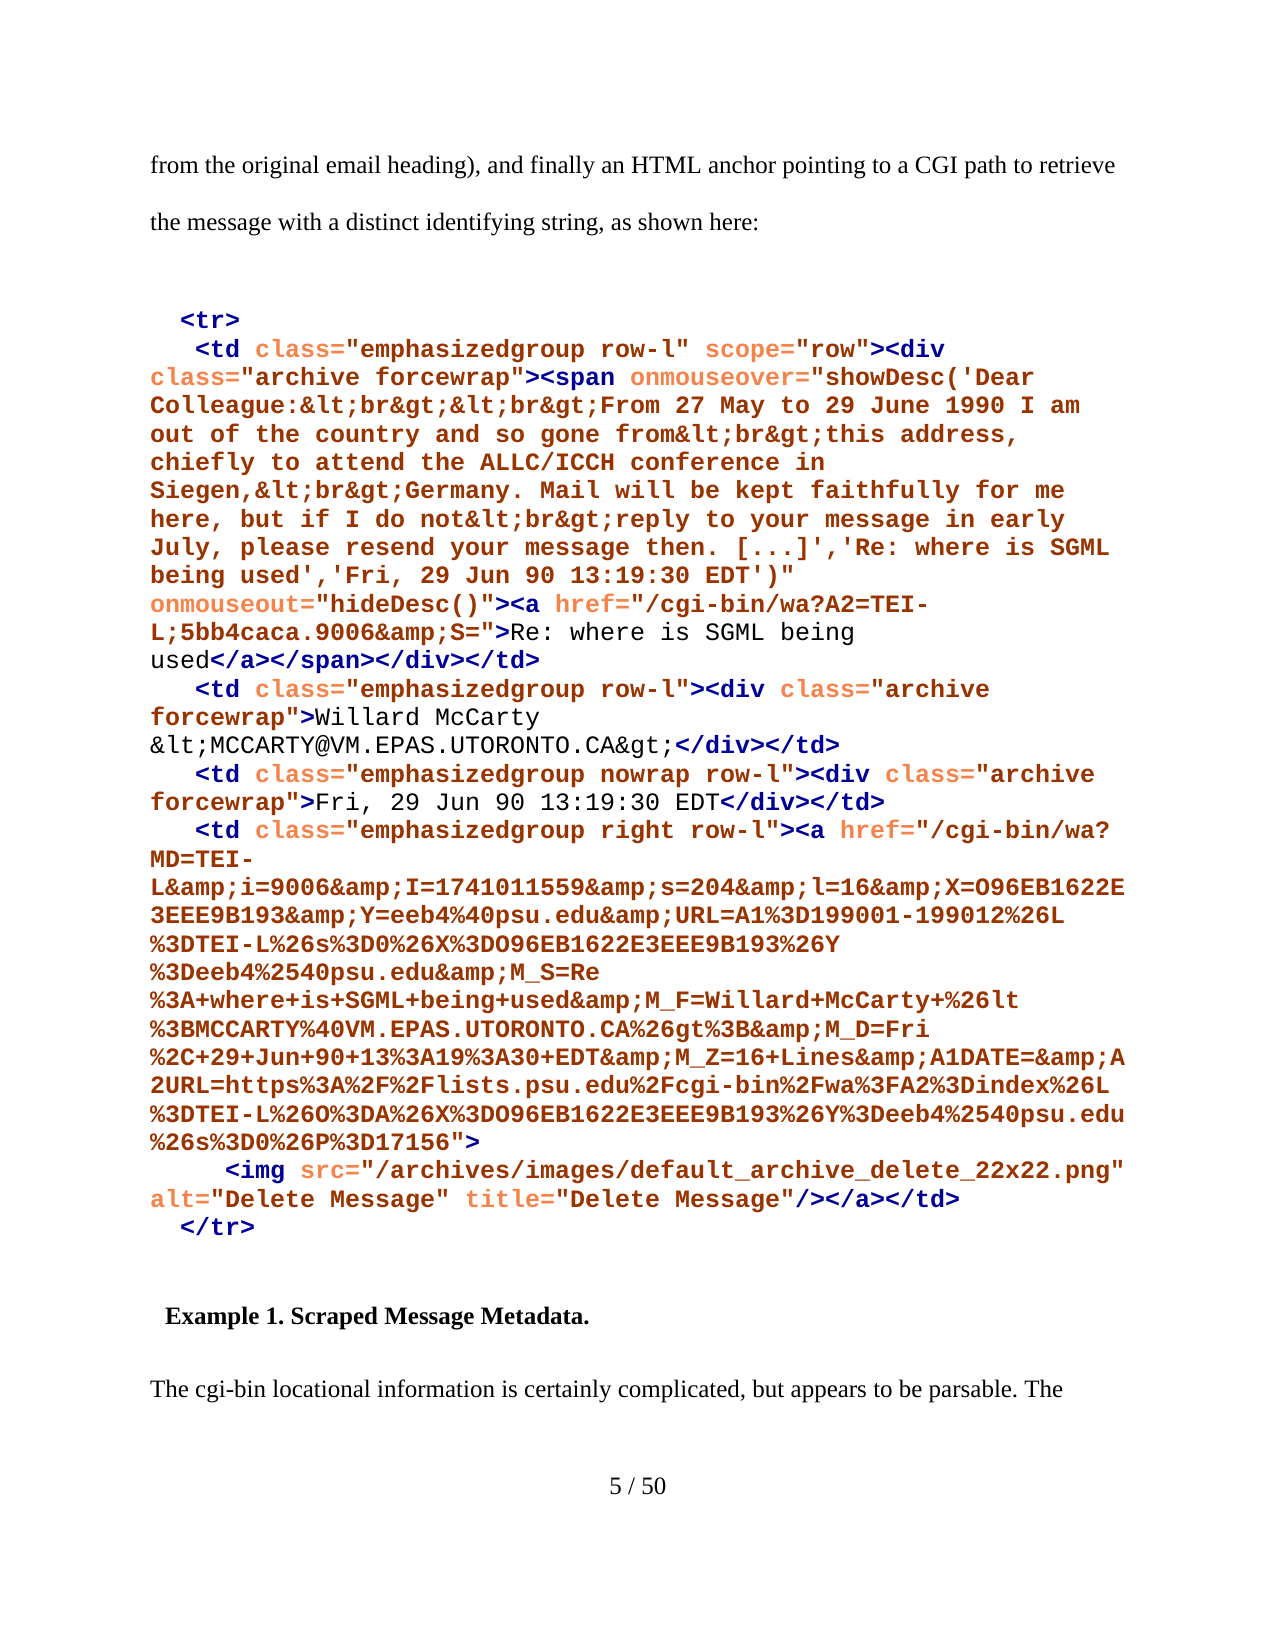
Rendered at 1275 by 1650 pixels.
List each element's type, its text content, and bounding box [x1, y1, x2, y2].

text <tr> <td class="emphasizedgroup row-l" scope="row"><div class="archive forcewrap"><span onmouseover="showDesc('Dear Colleague:&lt;br&gt;&lt;br&gt;From 27 May to 29 June 1990 I am out of the country and so gone from&lt;br&gt;this address, chiefly to attend the ALLC/ICCH conference in Siegen,&lt;br&gt;Germany. Mail will be kept faithfully for me here, but if I do not&lt;br&gt;reply to your message in early July, please resend your message then. [...]','Re: where is SGML being used','Fri, 29 Jun 90 13:19:30 EDT')" onmouseout="hideDesc()"><a href="/cgi-bin/wa?A2=TEI-L;5bb4caca.9006&amp;S=">Re: where is SGML being used</a></span></div></td> <td class="emphasizedgroup row-l"><div class="archive forcewrap">Willard McCarty &lt;MCCARTY@VM.EPAS.UTORONTO.CA&gt;</div></td> <td class="emphasizedgroup nowrap row-l"><div class="archive forcewrap">Fri, 29 Jun 90 13:19:30 EDT</div></td> <td class="emphasizedgroup right row-l"><a href="/cgi-bin/wa?MD=TEI-L&amp;i=9006&amp;I=1741011559&amp;s=204&amp;l=16&amp;X=O96EB1622E3EEE9B193&amp;Y=eeb4%40psu.edu&amp;URL=A1%3D199001-199012%26L%3DTEI-L%26s%3D0%26X%3DO96EB1622E3EEE9B193%26Y%3Deeb4%2540psu.edu&amp;M_S=Re%3A+where+is+SGML+being+used&amp;M_F=Willard+McCarty+%26lt%3BMCCARTY%40VM.EPAS.UTORONTO.CA%26gt%3B&amp;M_D=Fri%2C+29+Jun+90+13%3A19%3A30+EDT&amp;M_Z=16+Lines&amp;A1DATE=&amp;A2URL=https%3A%2F%2Flists.psu.edu%2Fcgi-bin%2Fwa%3FA2%3Dindex%26L%3DTEI-L%26O%3DA%26X%3DO96EB1622E3EEE9B193%26Y%3Deeb4%2540psu.edu%26s%3D0%26P%3D17156"> <img src="/archives/images/default_archive_delete_22x22.png" alt="Delete Message" title="Delete Message"/></a></td> </tr> [150, 280, 1125, 1271]
text The cgi-bin locational information is certainly complicated, but appears to be parsable. The [150, 1374, 1125, 1403]
text from the original email heading), and finally an HTML anchor pointing to a CGI path to retrieve the message with a distinct identifying string, as shown here: [150, 150, 1125, 236]
text Example 1. Scraped Message Metadata. [165, 1301, 1125, 1330]
